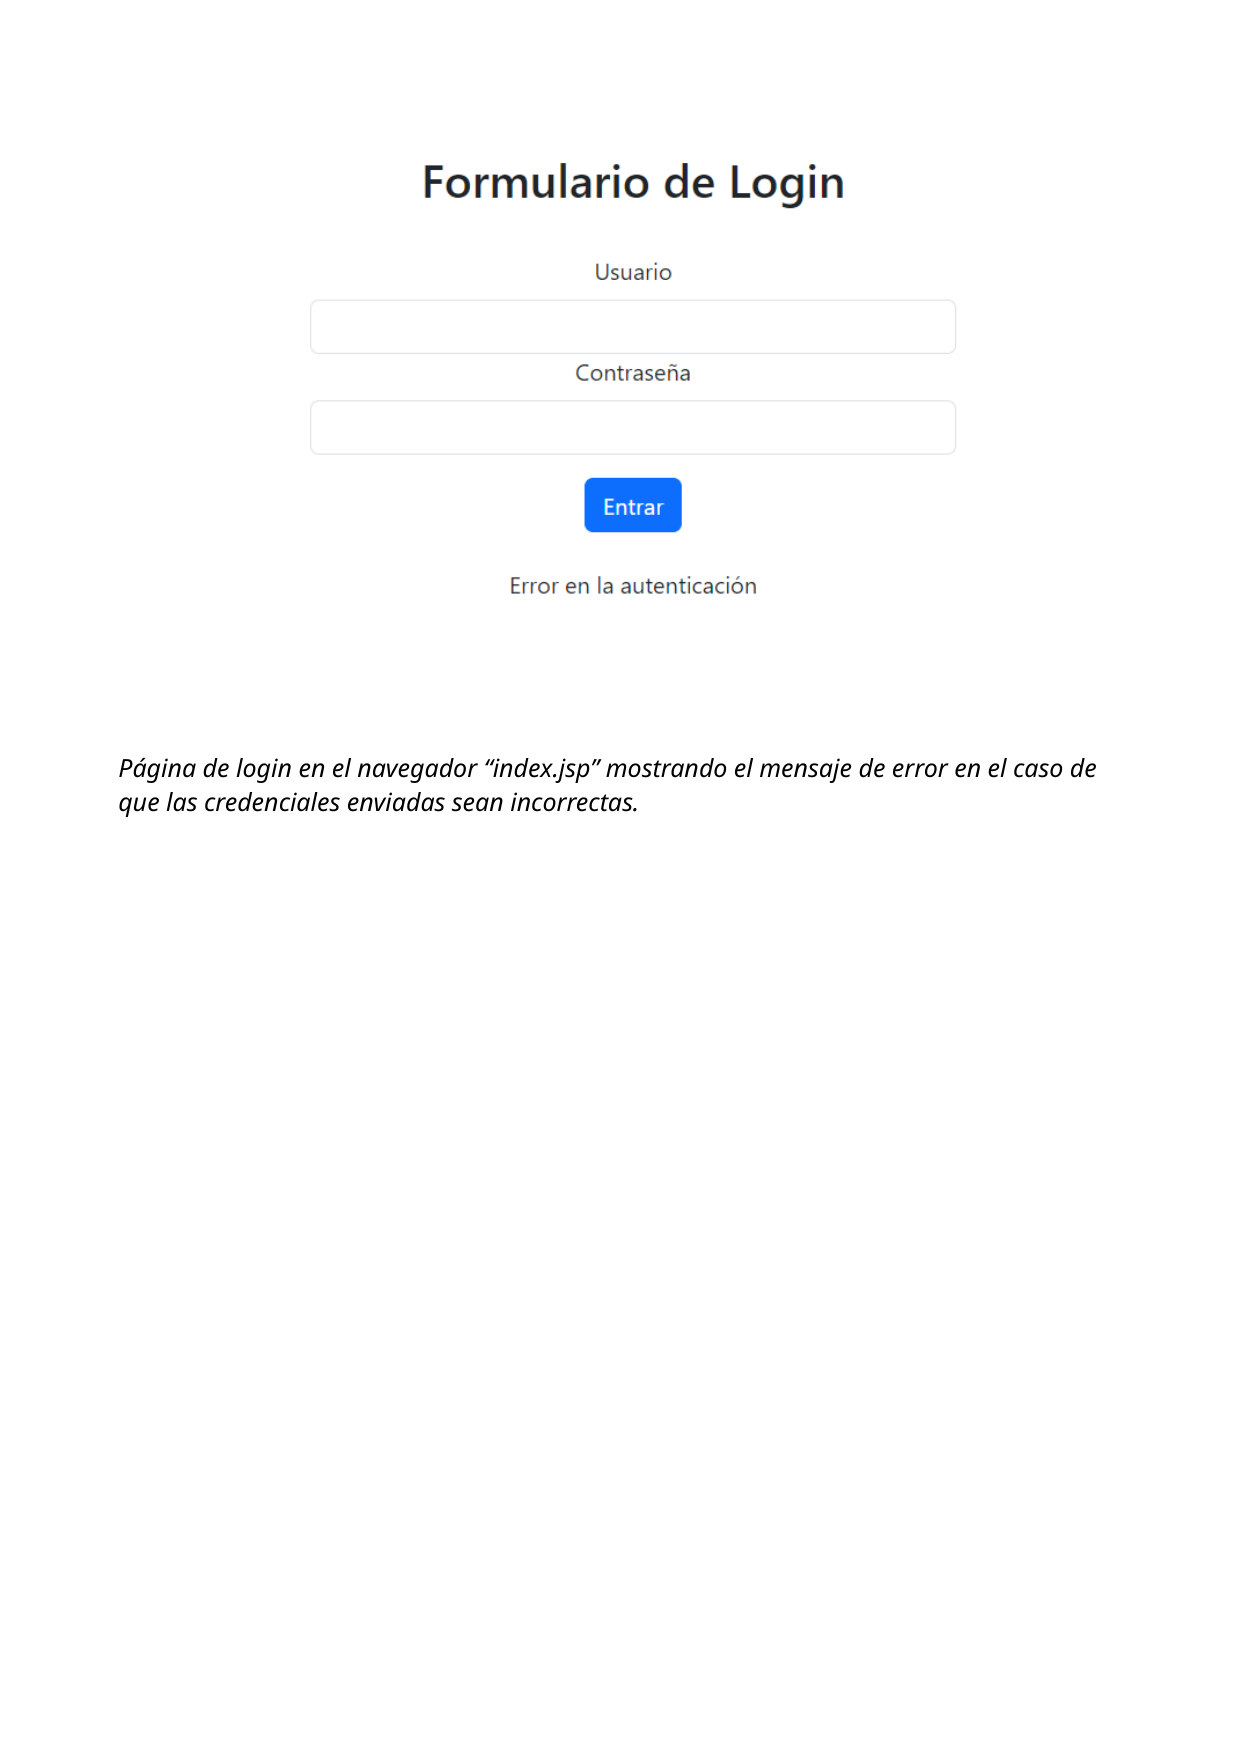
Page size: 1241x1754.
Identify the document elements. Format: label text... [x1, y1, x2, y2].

text Página de login en el navegador “index.jsp” mostrando el mensaje de error en el caso de que las credenciales enviadas sean incorrectas. [118, 751, 1122, 819]
picture [118, 118, 1123, 751]
